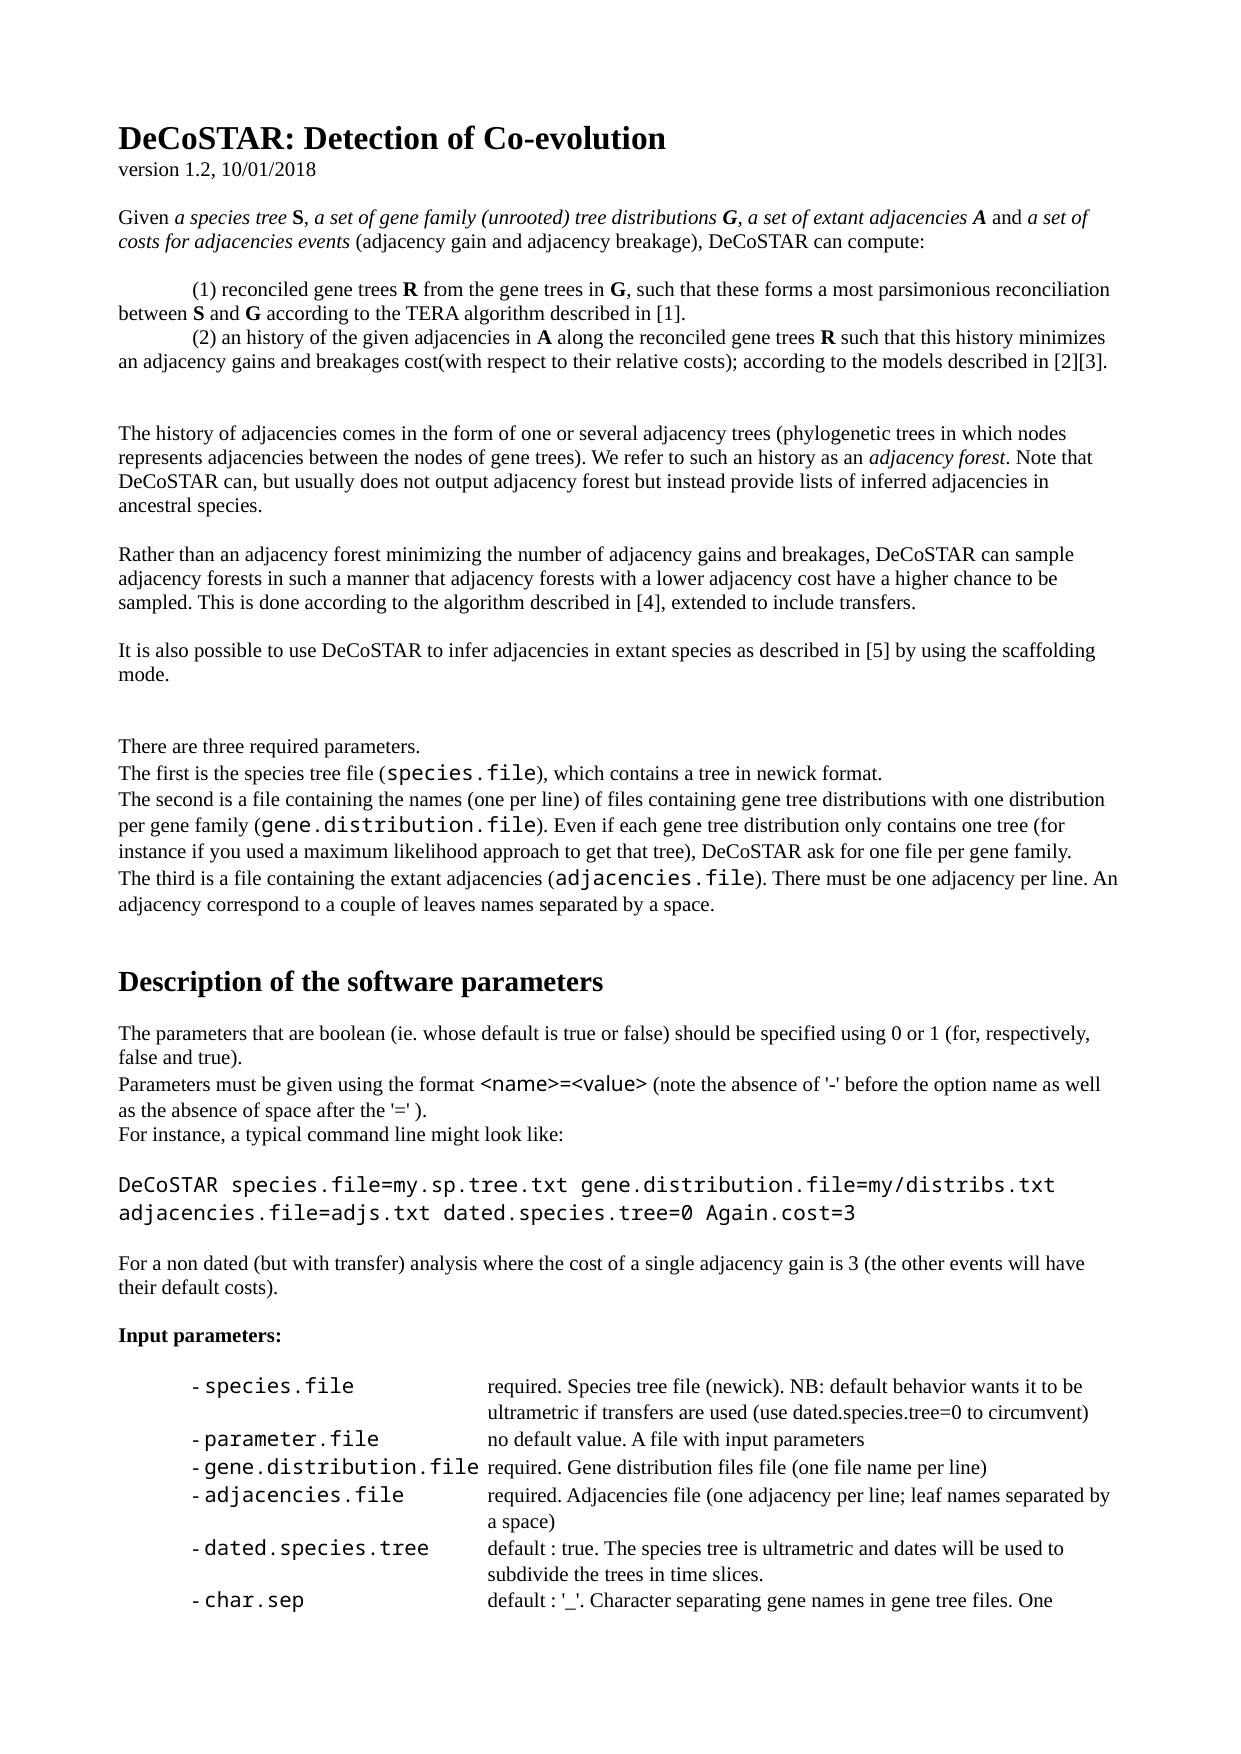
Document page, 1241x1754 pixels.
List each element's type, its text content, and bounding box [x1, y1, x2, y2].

text For a non dated (but with transfer) analysis where the cost of a single adjacency gain is 3 (the other events will have their default costs). [118, 1251, 1122, 1299]
text (1) reconciled gene trees R from the gene trees in G, such that these forms a most parsimonious reconciliation between S and G according to the TERA algorithm described in [1]. [118, 277, 1122, 325]
text - char.sep default : '_'. Character separating gene names in gene tree files. One [118, 1586, 1122, 1614]
text For instance, a typical command line might look like: [118, 1122, 1122, 1146]
text - species.file required. Species tree file (newick). NB: default behavior wants it to be ultrametric if transfers are used (use dated.species.tree=0 to circumvent) [118, 1371, 1122, 1424]
text It is also possible to use DeCoSTAR to infer adjacencies in extant species as described in [5] by using the scaffolding mode. [118, 638, 1122, 686]
text version 1.2, 10/01/2018 [118, 156, 1122, 181]
text The history of adjacencies comes in the form of one or several adjacency trees (phylogenetic trees in which nodes represents adjacencies between the nodes of gene trees). We refer to such an history as an adjacency forest. Note that DeCoSTAR can, but usually does not output adjacency forest but instead provide lists of inferred adjacencies in ancestral species. [118, 421, 1122, 517]
text - gene.distribution.file required. Gene distribution files file (one file name per line) [118, 1452, 1122, 1481]
text The parameters that are boolean (ie. whose default is true or false) should be specified using 0 or 1 (for, respectively, false and true). [118, 1021, 1122, 1069]
text Parameters must be given using the format <name>=<value> (note the absence of '-' before the option name as well as the absence of space after the '=' ). [118, 1069, 1122, 1122]
text DeCoSTAR species.file=my.sp.tree.txt gene.distribution.file=my/distribs.txt adjacencies.file=adjs.txt dated.species.tree=0 Again.cost=3 [118, 1170, 1122, 1227]
text - adjacencies.file required. Adjacencies file (one adjacency per line; leaf names separated by a space) [118, 1481, 1122, 1533]
text - parameter.file no default value. A file with input parameters [118, 1424, 1122, 1452]
text The second is a file containing the names (one per line) of files containing gene tree distributions with one distribution per gene family (gene.distribution.file). Even if each gene tree distribution only contains one tree (for instance if you used a maximum likelihood approach to get that tree), DeCoSTAR ask for one file per gene family. [118, 786, 1122, 863]
text Given a species tree S, a set of gene family (unrooted) tree distributions G, a set of extant adjacencies A and a set of costs for adjacencies events (adjacency gain and adjacency breakage), DeCoSTAR can compute: [118, 181, 1122, 253]
text The first is the species tree file (species.file), which contains a tree in newick format. [118, 758, 1122, 786]
text Rather than an adjacency forest minimizing the number of adjacency gains and breakages, DeCoSTAR can sample adjacency forests in such a manner that adjacency forests with a lower adjacency cost have a higher chance to be sampled. This is done according to the algorithm described in [4], extended to include transfers. [118, 541, 1122, 614]
text There are three required parameters. [118, 734, 1122, 758]
text DeCoSTAR: Detection of Co-evolution [118, 118, 1122, 156]
text Description of the software parameters [118, 964, 1122, 997]
text The third is a file containing the extant adjacencies (adjacencies.file). There must be one adjacency per line. An adjacency correspond to a couple of leaves names separated by a space. [118, 863, 1122, 916]
text Input parameters: [118, 1323, 1122, 1347]
text - dated.species.tree default : true. The species tree is ultrametric and dates will be used to subdivide the trees in time slices. [118, 1533, 1122, 1586]
text (2) an history of the given adjacencies in A along the reconciled gene trees R such that this history minimizes an adjacency gains and breakages cost(with respect to their relative costs); according to the models described in [2][3]. [118, 325, 1122, 373]
